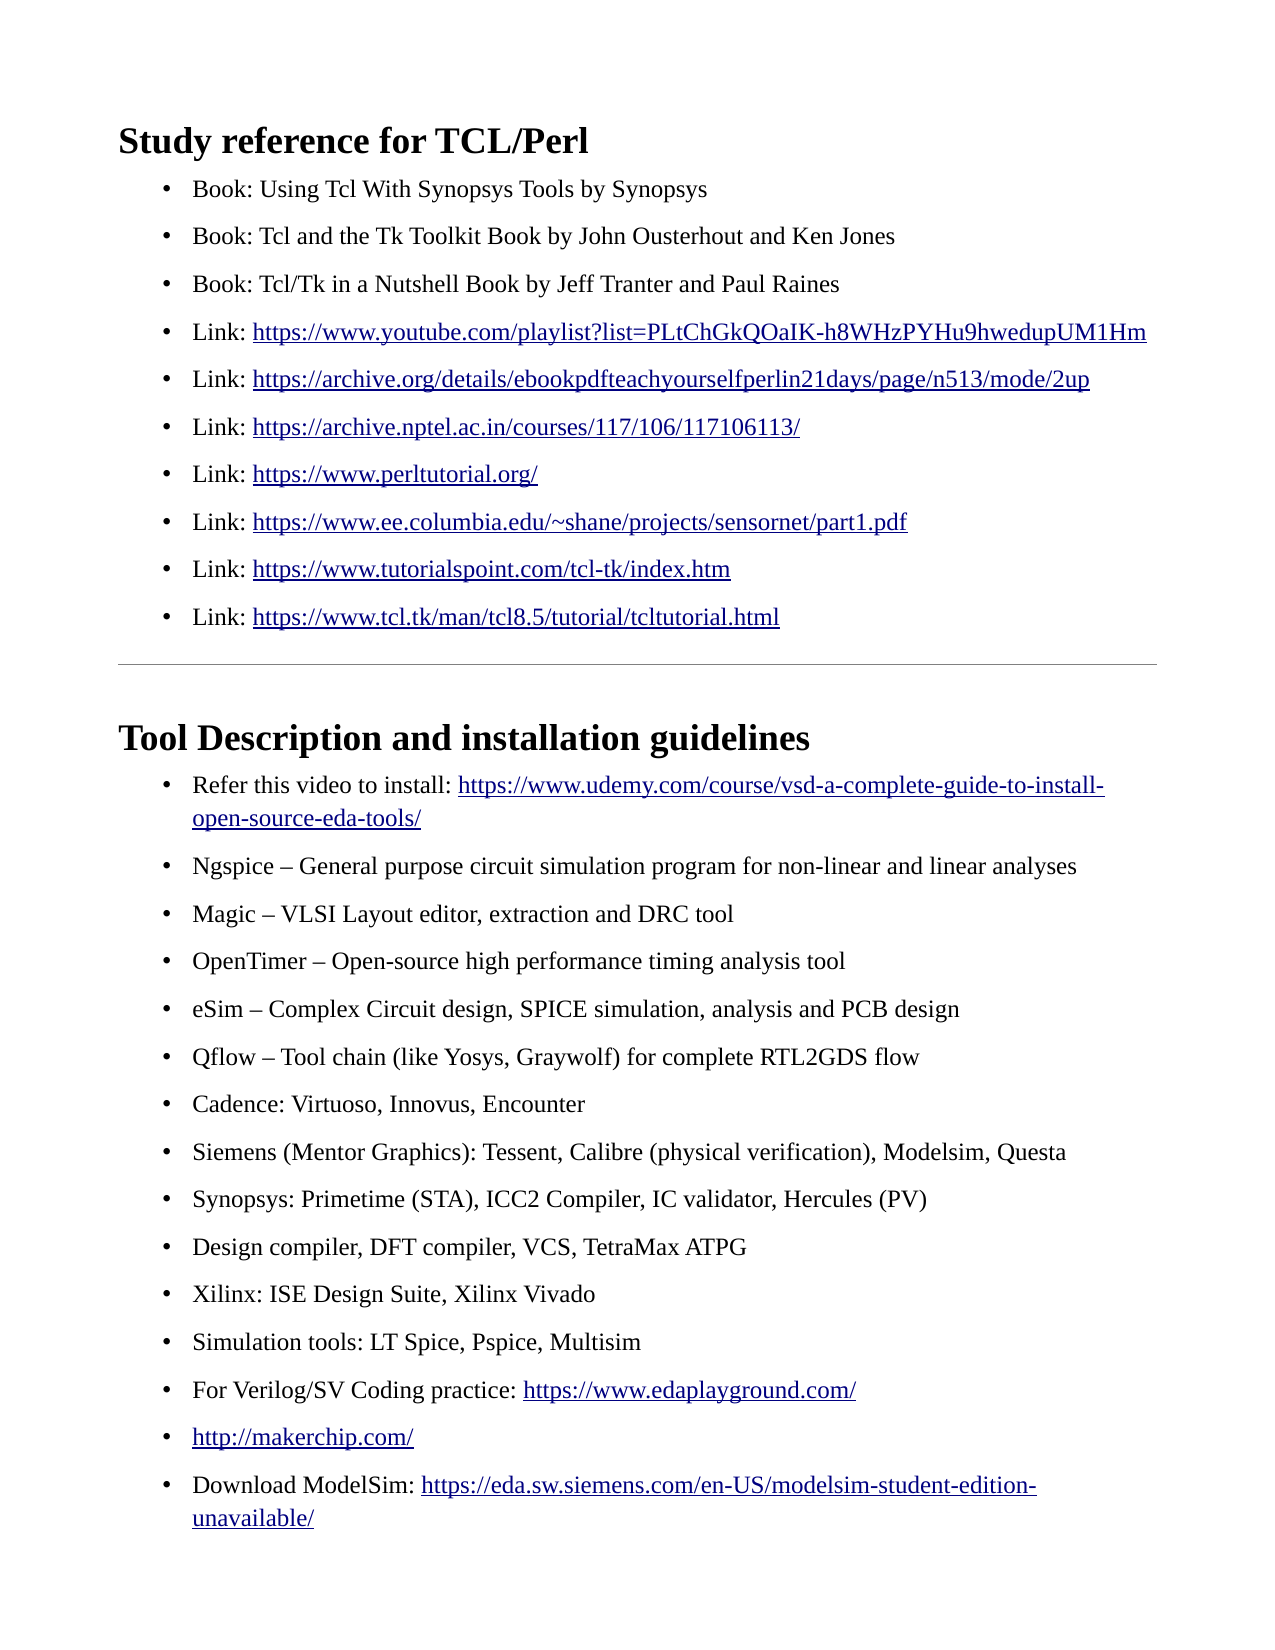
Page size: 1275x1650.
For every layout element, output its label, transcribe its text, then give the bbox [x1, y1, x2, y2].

list Download ModelSim: https://eda.sw.siemens.com/en-US/modelsim-student-edition-unavailable/ [162, 1470, 1157, 1532]
list Qflow – Tool chain (like Yosys, Graywolf) for complete RTL2GDS flow [162, 1042, 1157, 1070]
list For Verilog/SV Coding practice: https://www.edaplayground.com/ [162, 1375, 1157, 1403]
list Synopsys: Primetime (STA), ICC2 Compiler, IC validator, Hercules (PV) [162, 1184, 1157, 1213]
list Link: https://www.youtube.com/playlist?list=PLtChGkQOaIK-h8WHzPYHu9hwedupUM1Hm [162, 317, 1157, 345]
list Book: Using Tcl With Synopsys Tools by Synopsys [162, 174, 1157, 202]
list eSim – Complex Circuit design, SPICE simulation, analysis and PCB design [162, 994, 1157, 1023]
list Link: https://www.tutorialspoint.com/tcl-tk/index.htm [162, 554, 1157, 583]
list Link: https://archive.org/details/ebookpdfteachyourselfperlin21days/page/n513/mode/2up [162, 364, 1157, 393]
list Cadence: Virtuoso, Innovus, Encounter [162, 1089, 1157, 1118]
subtitle Tool Description and installation guidelines [118, 715, 1157, 758]
subtitle Study reference for TCL/Perl [118, 118, 1157, 161]
list Simulation tools: LT Spice, Pspice, Multisim [162, 1327, 1157, 1356]
list OpenTimer – Open-source high performance timing analysis tool [162, 946, 1157, 975]
list Xilinx: ISE Design Suite, Xilinx Vivado [162, 1279, 1157, 1308]
list Refer this video to install: https://www.udemy.com/course/vsd-a-complete-guide-to-install-open-source-eda-tools/ [162, 771, 1157, 832]
list Magic – VLSI Layout editor, extraction and DRC tool [162, 899, 1157, 927]
list Design compiler, DFT compiler, VCS, TetraMax ATPG [162, 1232, 1157, 1261]
list Link: https://www.tcl.tk/man/tcl8.5/tutorial/tcltutorial.html [162, 602, 1157, 631]
list Ngspice – General purpose circuit simulation program for non-linear and linear analyses [162, 851, 1157, 880]
list Siemens (Mentor Graphics): Tessent, Calibre (physical verification), Modelsim, Questa [162, 1137, 1157, 1166]
list Link: https://archive.nptel.ac.in/courses/117/106/117106113/ [162, 412, 1157, 441]
list http://makerchip.com/ [162, 1422, 1157, 1451]
list Book: Tcl/Tk in a Nutshell Book by Jeff Tranter and Paul Raines [162, 269, 1157, 298]
list Link: https://www.perltutorial.org/ [162, 459, 1157, 488]
list Book: Tcl and the Tk Toolkit Book by John Ousterhout and Ken Jones [162, 221, 1157, 250]
list Link: https://www.ee.columbia.edu/~shane/projects/sensornet/part1.pdf [162, 507, 1157, 536]
